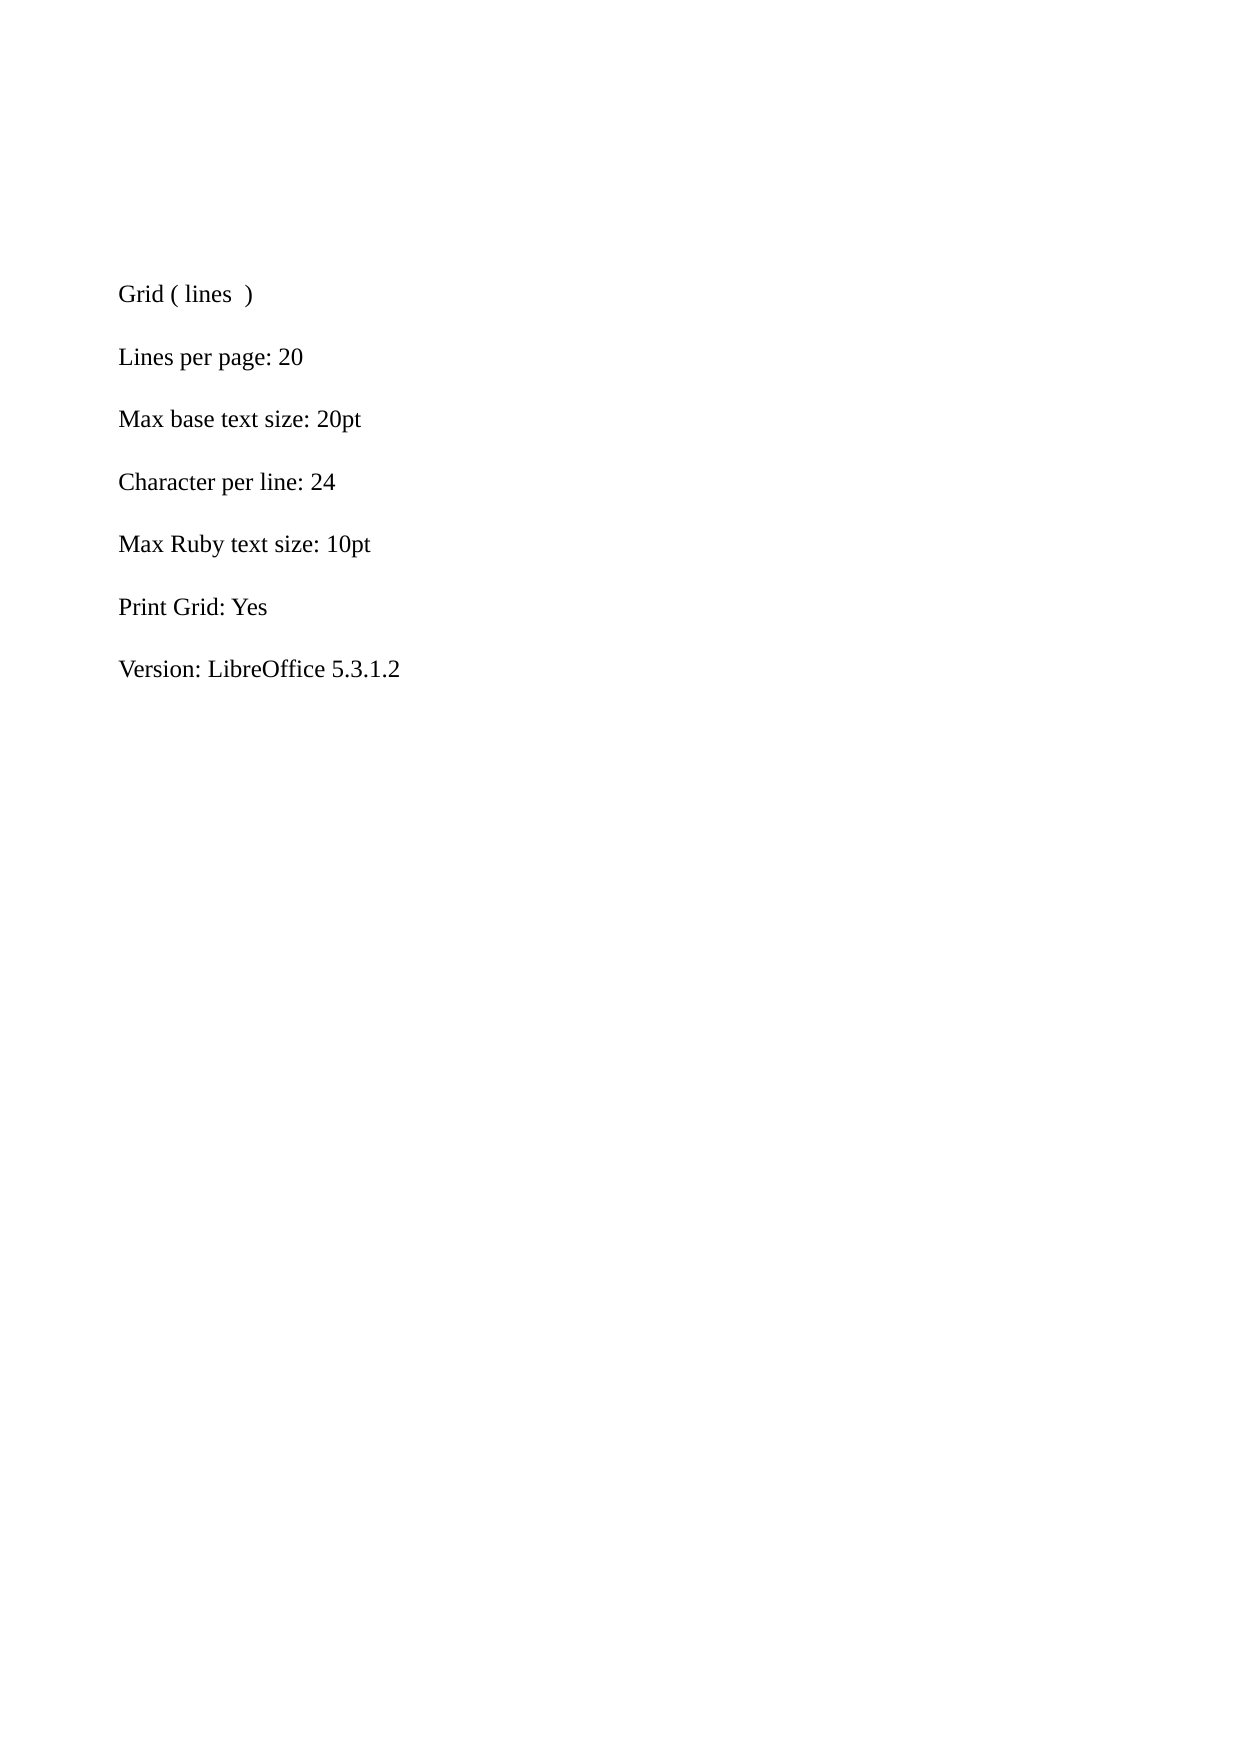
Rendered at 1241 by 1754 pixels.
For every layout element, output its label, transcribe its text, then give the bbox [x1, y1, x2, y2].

text Max base text size: 20pt [118, 377, 1122, 439]
text Grid ( lines ) [118, 252, 1122, 314]
text Print Grid: Yes [118, 564, 1122, 627]
text Lines per page: 20 [118, 314, 1122, 377]
text Character per line: 24 [118, 439, 1122, 502]
text Version: LibreOffice 5.3.1.2 [118, 627, 1122, 689]
text Max Ruby text size: 10pt [118, 502, 1122, 564]
